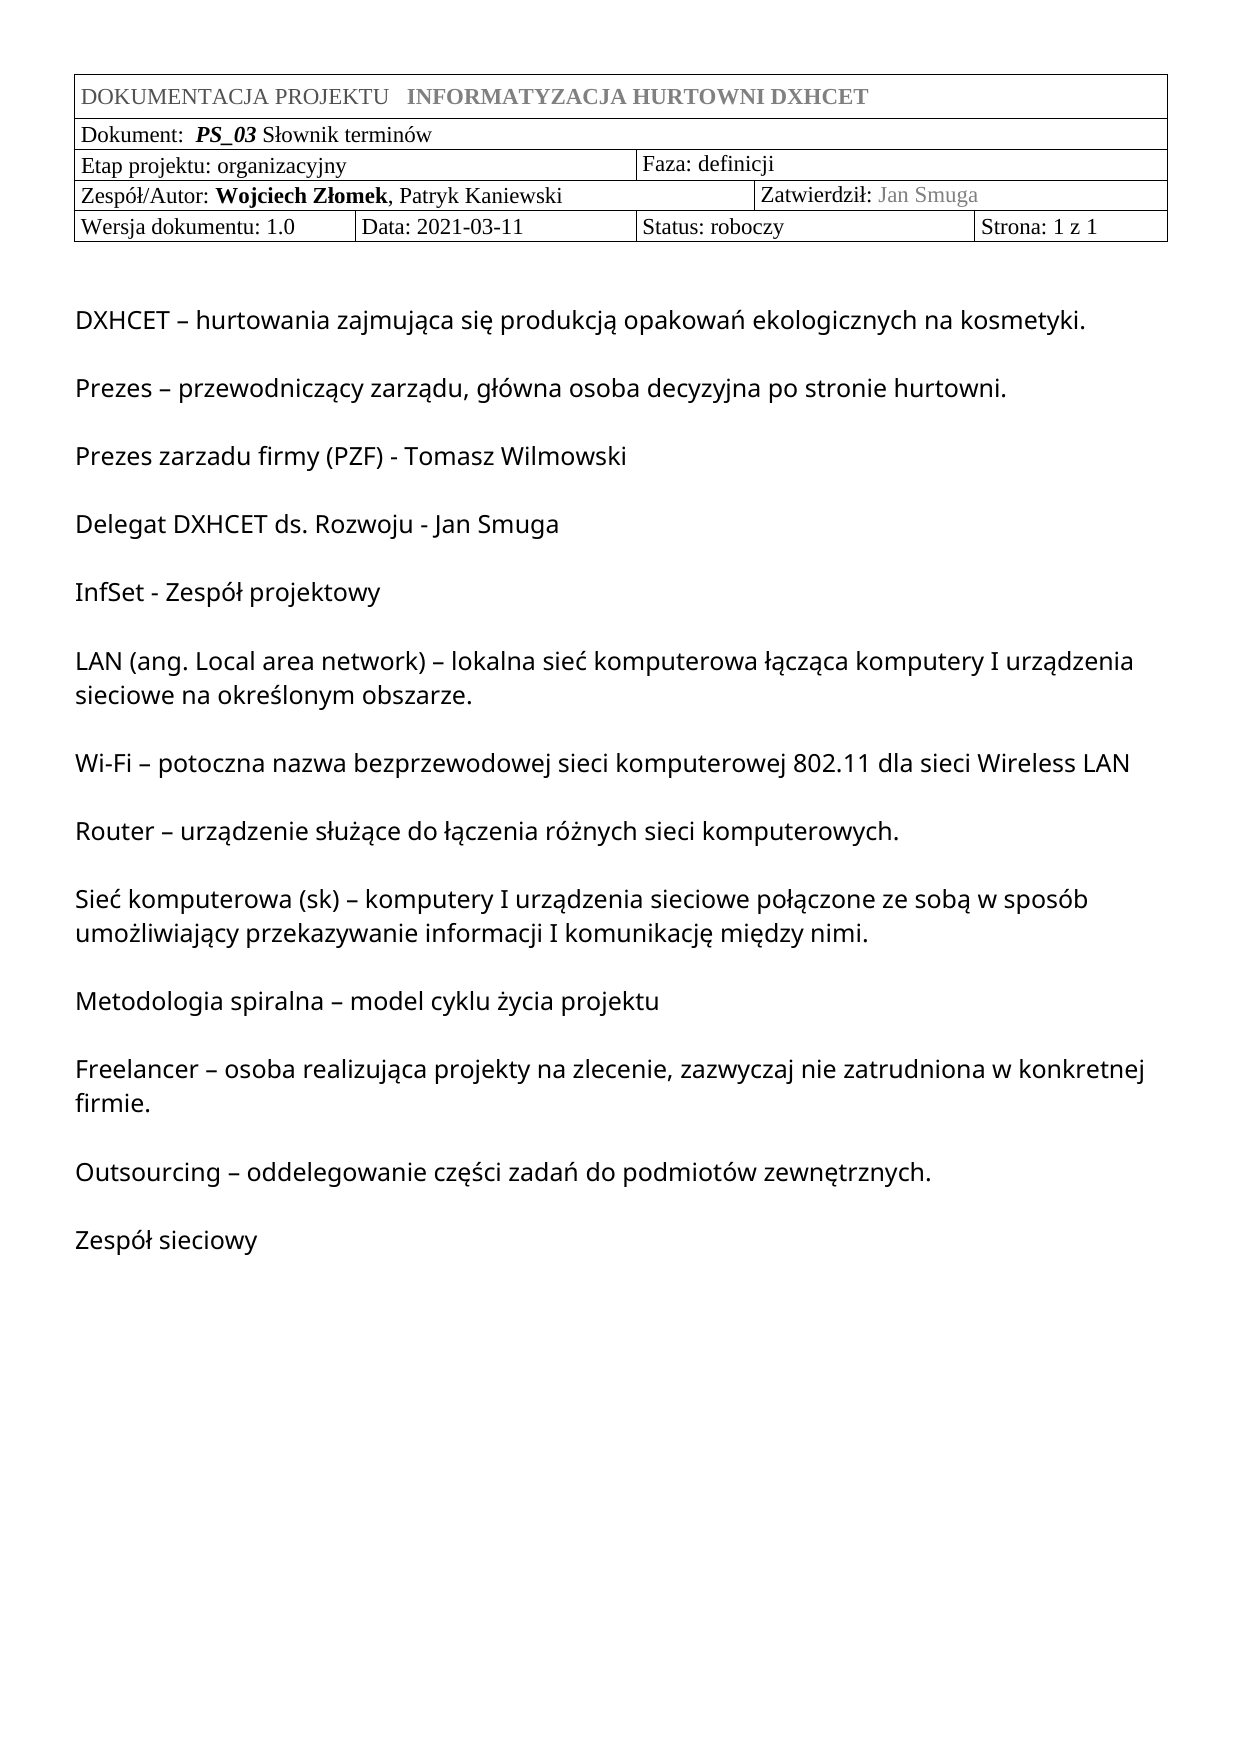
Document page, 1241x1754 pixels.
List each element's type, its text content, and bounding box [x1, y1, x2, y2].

text Zespół sieciowy [75, 1222, 1165, 1256]
text LAN (ang. Local area network) – lokalna sieć komputerowa łącząca komputery I urządzenia sieciowe na określonym obszarze. [75, 643, 1165, 711]
text Prezes zarzadu firmy (PZF) - Tomasz Wilmowski [75, 439, 1165, 473]
text Router – urządzenie służące do łączenia różnych sieci komputerowych. [75, 813, 1165, 848]
text DXHCET – hurtowania zajmująca się produkcją opakowań ekologicznych na kosmetyki. [75, 303, 1165, 337]
text Outsourcing – oddelegowanie części zadań do podmiotów zewnętrznych. [75, 1154, 1165, 1188]
text Delegat DXHCET ds. Rozwoju - Jan Smuga [75, 507, 1165, 541]
text Sieć komputerowa (sk) – komputery I urządzenia sieciowe połączone ze sobą w sposób umożliwiający przekazywanie informacji I komunikację między nimi. [75, 882, 1165, 950]
text Freelancer – osoba realizująca projekty na zlecenie, zazwyczaj nie zatrudniona w konkretnej firmie. [75, 1052, 1165, 1120]
text InfSet - Zespół projektowy [75, 575, 1165, 609]
text Prezes – przewodniczący zarządu, główna osoba decyzyjna po stronie hurtowni. [75, 371, 1165, 405]
text Metodologia spiralna – model cyklu życia projektu [75, 984, 1165, 1018]
text Wi-Fi – potoczna nazwa bezprzewodowej sieci komputerowej 802.11 dla sieci Wireless LAN [75, 745, 1165, 779]
